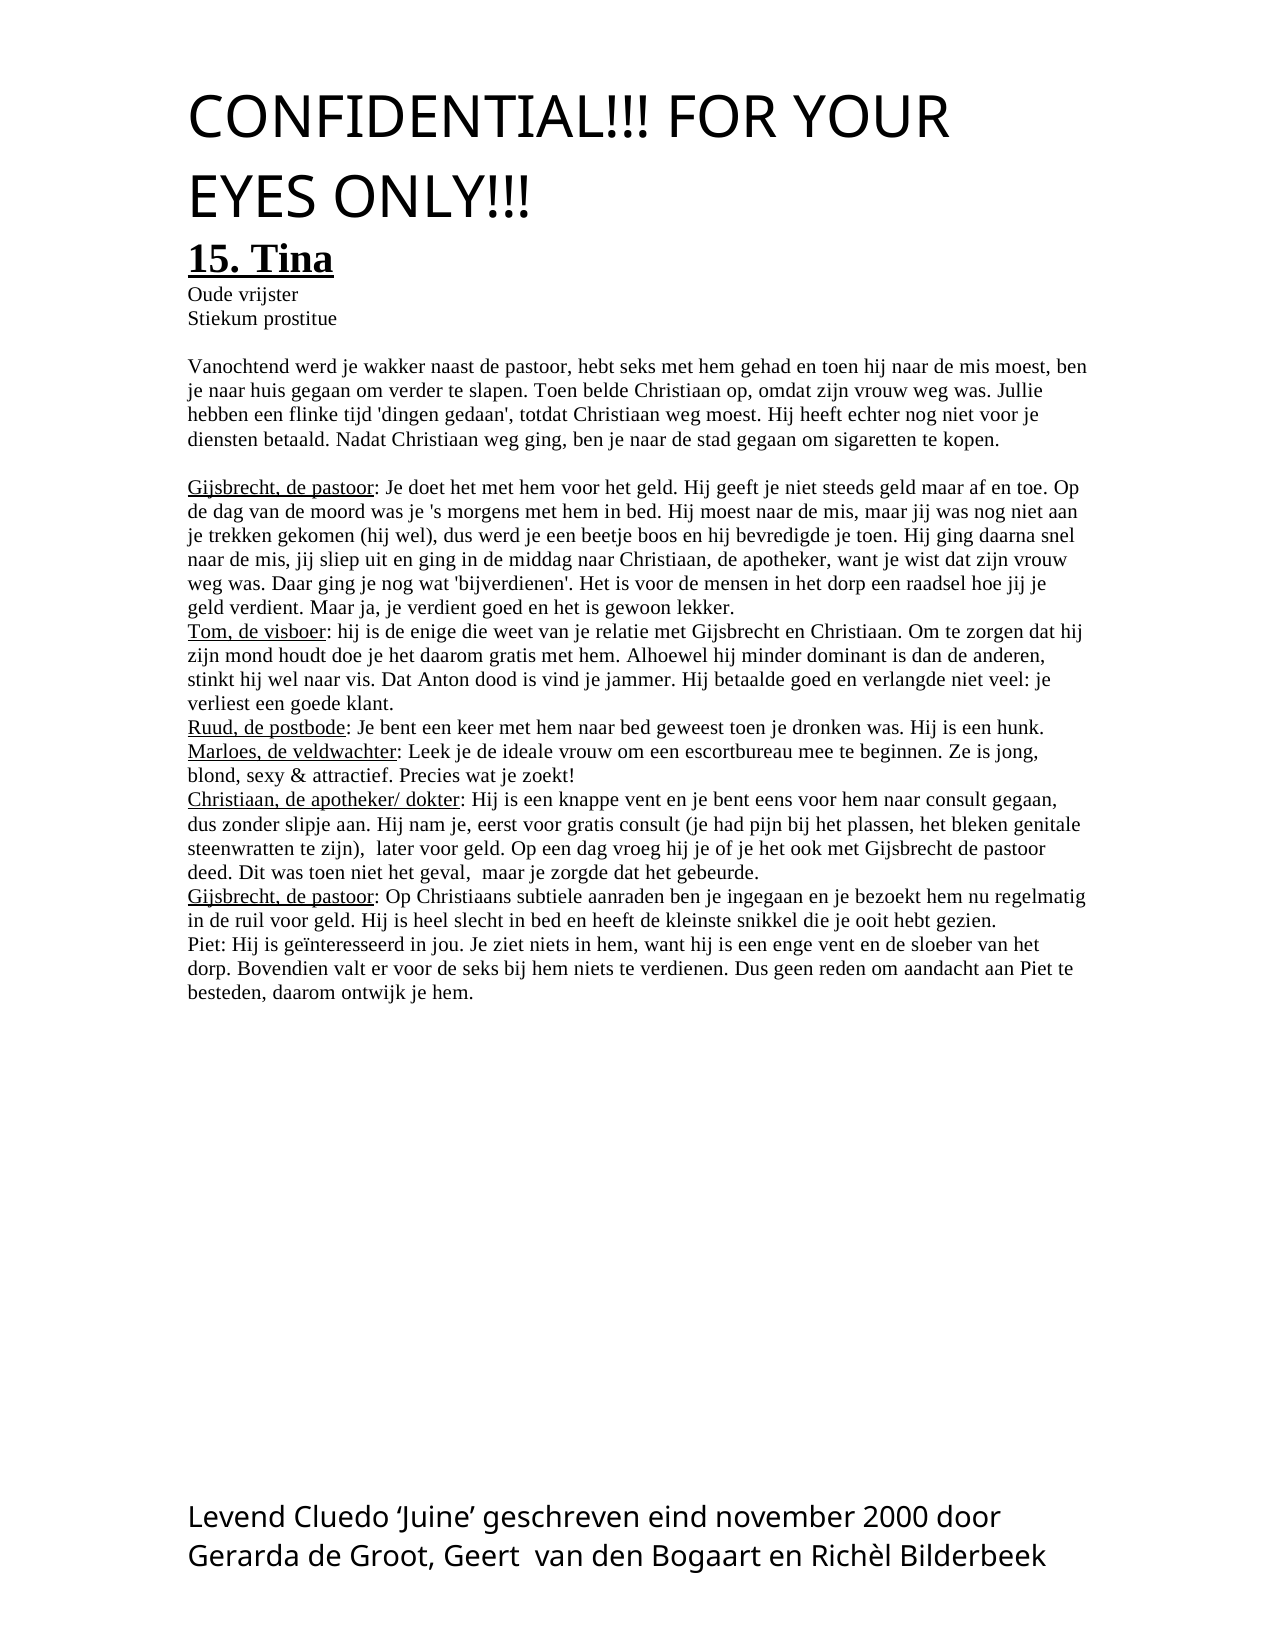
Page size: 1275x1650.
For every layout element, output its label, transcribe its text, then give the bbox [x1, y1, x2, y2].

text Marloes, de veldwachter: Leek je de ideale vrouw om een escortbureau mee te beginnen. Ze is jong, blond, sexy & attractief. Precies wat je zoekt! [187, 739, 1090, 787]
text Stiekum prostitue [187, 306, 1090, 330]
text Christiaan, de apotheker/ dokter: Hij is een knappe vent en je bent eens voor hem naar consult gegaan, dus zonder slipje aan. Hij nam je, eerst voor gratis consult (je had pijn bij het plassen, het bleken genitale steenwratten te zijn), later voor geld. Op een dag vroeg hij je of je het ook met Gijsbrecht de pastoor deed. Dit was toen niet het geval, maar je zorgde dat het gebeurde. [187, 787, 1090, 883]
text Gijsbrecht, de pastoor: Op Christiaans subtiele aanraden ben je ingegaan en je bezoekt hem nu regelmatig in de ruil voor geld. Hij is heel slecht in bed en heeft de kleinste snikkel die je ooit hebt gezien. [187, 883, 1090, 932]
text Vanochtend werd je wakker naast de pastoor, hebt seks met hem gehad en toen hij naar de mis moest, ben je naar huis gegaan om verder te slapen. Toen belde Christiaan op, omdat zijn vrouw weg was. Jullie hebben een flinke tijd 'dingen gedaan', totdat Christiaan weg moest. Hij heeft echter nog niet voor je diensten betaald. Nadat Christiaan weg ging, ben je naar de stad gegaan om sigaretten te kopen. [187, 354, 1090, 450]
text Tom, de visboer: hij is de enige die weet van je relatie met Gijsbrecht en Christiaan. Om te zorgen dat hij zijn mond houdt doe je het daarom gratis met hem. Alhoewel hij minder dominant is dan de anderen, stinkt hij wel naar vis. Dat Anton dood is vind je jammer. Hij betaalde goed en verlangde niet veel: je verliest een goede klant. [187, 619, 1090, 715]
text Gijsbrecht, de pastoor: Je doet het met hem voor het geld. Hij geeft je niet steeds geld maar af en toe. Op de dag van de moord was je 's morgens met hem in bed. Hij moest naar de mis, maar jij was nog niet aan je trekken gekomen (hij wel), dus werd je een beetje boos en hij bevredigde je toen. Hij ging daarna snel naar de mis, jij sliep uit en ging in de middag naar Christiaan, de apotheker, want je wist dat zijn vrouw weg was. Daar ging je nog wat 'bijverdienen'. Het is voor de mensen in het dorp een raadsel hoe jij je geld verdient. Maar ja, je verdient goed en het is gewoon lekker. [187, 474, 1090, 619]
text 15. Tina [187, 234, 1090, 282]
text Ruud, de postbode: Je bent een keer met hem naar bed geweest toen je dronken was. Hij is een hunk. [187, 715, 1090, 739]
text Piet: Hij is geïnteresseerd in jou. Je ziet niets in hem, want hij is een enge vent en de sloeber van het dorp. Bovendien valt er voor de seks bij hem niets te verdienen. Dus geen reden om aandacht aan Piet te besteden, daarom ontwijk je hem. [187, 932, 1090, 1004]
text Oude vrijster [187, 282, 1090, 306]
